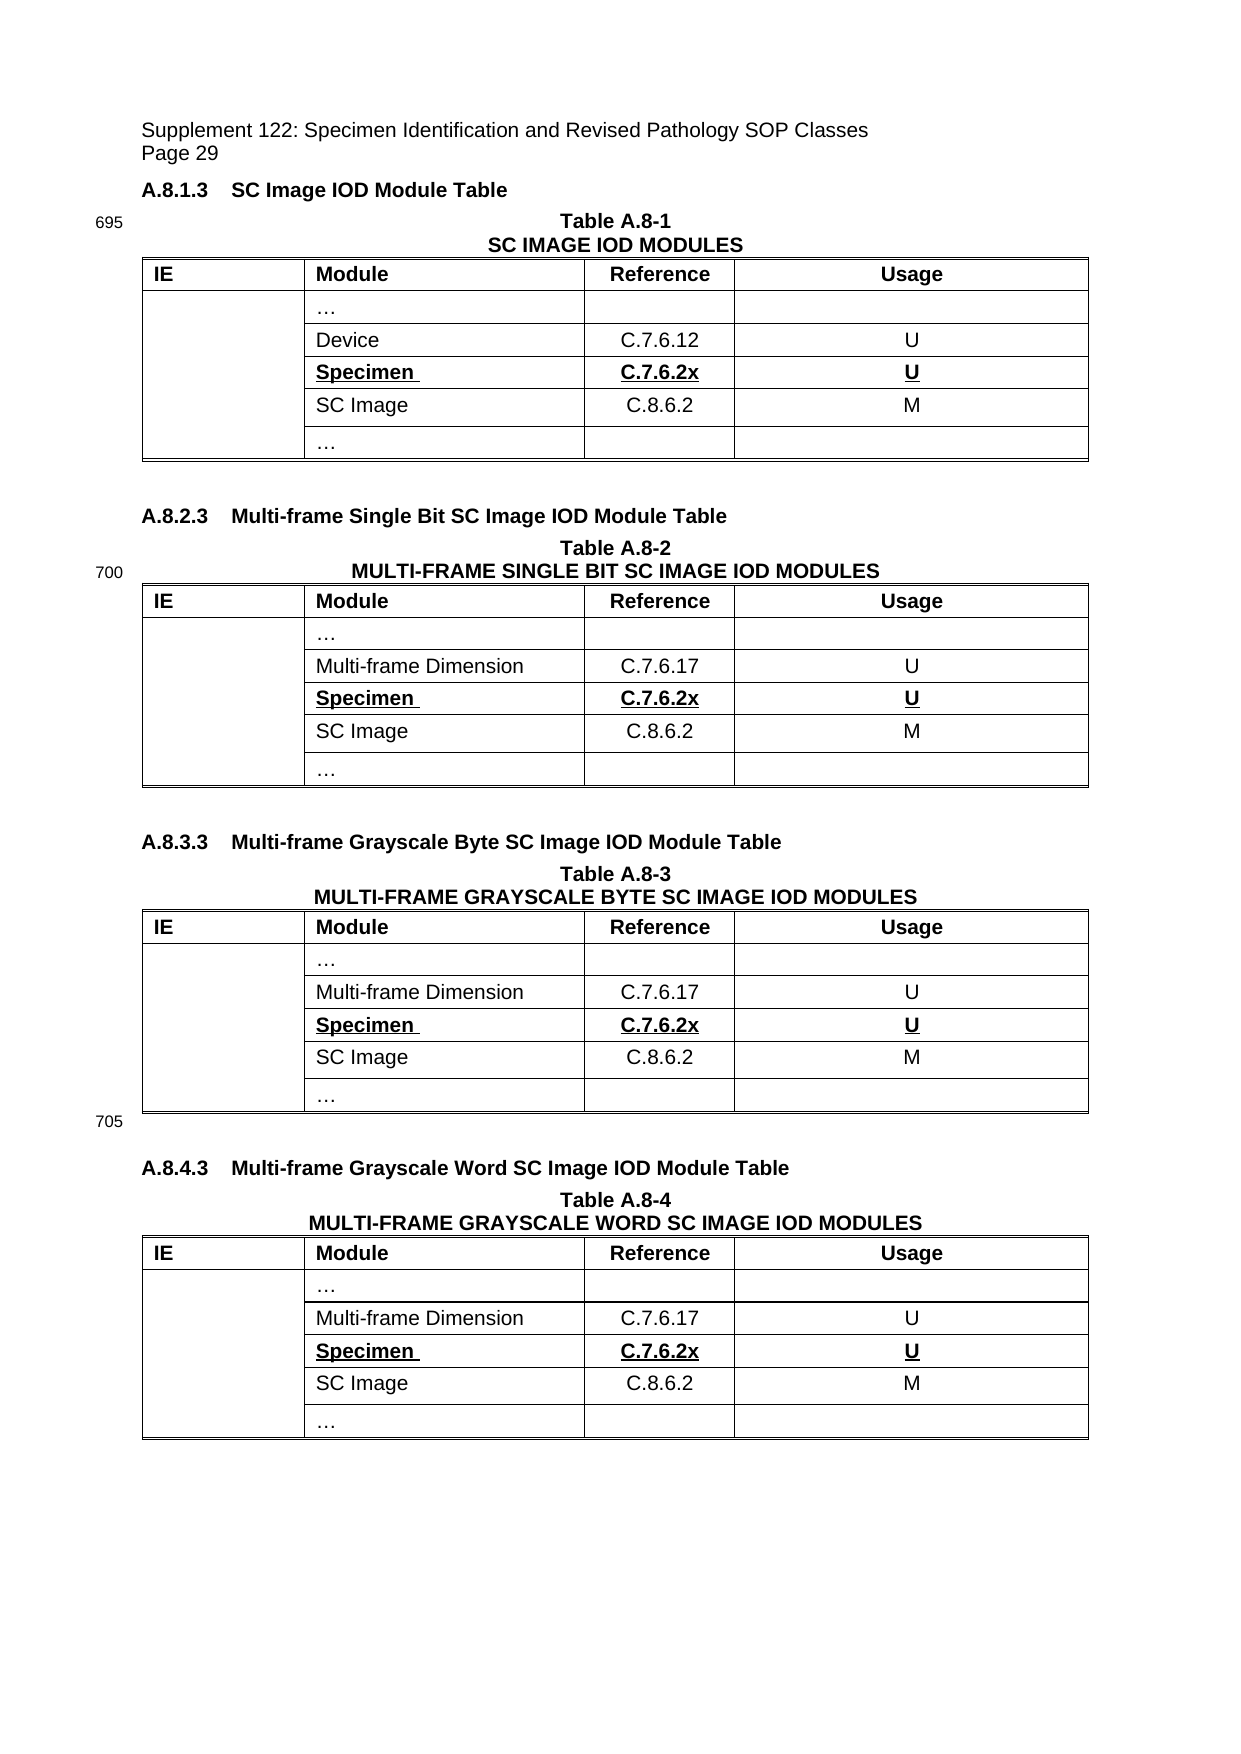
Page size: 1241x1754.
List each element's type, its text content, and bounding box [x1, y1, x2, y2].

table_cell U [735, 324, 1088, 356]
table_cell SC Image [305, 1042, 584, 1078]
table_cell U [735, 1303, 1088, 1334]
table_cell [143, 356, 304, 388]
table_cell C.8.6.2 [585, 1042, 734, 1078]
table_cell … [305, 1270, 584, 1301]
table_cell [143, 1270, 304, 1301]
text Table A.8-2 MULTI-FRAME SINGLE BIT SC IMAGE IOD MODULES [141, 536, 1090, 583]
table_cell M [735, 1368, 1088, 1404]
text Table A.8-3 MULTI-FRAME GRAYSCALE BYTE SC IMAGE IOD MODULES [141, 862, 1090, 909]
table_cell … [305, 427, 584, 458]
table_cell [143, 618, 304, 649]
table_cell [143, 1041, 304, 1078]
table_cell C.7.6.12 [585, 324, 734, 356]
table_cell U [735, 1009, 1088, 1041]
subtitle A.8.1.3 SC Image IOD Module Table [141, 178, 1090, 202]
table_cell C.7.6.17 [585, 1303, 734, 1334]
table_cell [585, 427, 734, 458]
table_cell [143, 426, 304, 458]
table_cell SC Image [305, 389, 584, 426]
table_cell C.8.6.2 [585, 715, 734, 752]
table_header IE [143, 1238, 304, 1269]
table_cell Multi-frame Dimension [305, 1303, 584, 1334]
table_cell [735, 1270, 1088, 1301]
table_cell [143, 1334, 304, 1367]
table_cell M [735, 389, 1088, 426]
table_cell [585, 1079, 734, 1111]
table_cell M [735, 1042, 1088, 1078]
table_cell [735, 291, 1088, 323]
table_cell Multi-frame Dimension [305, 976, 584, 1008]
table_header Module [305, 586, 584, 617]
table_cell SC Image [305, 715, 584, 752]
table_cell C.8.6.2 [585, 389, 734, 426]
table_cell [585, 944, 734, 975]
table_cell [735, 618, 1088, 649]
table_cell [143, 323, 304, 356]
table_cell C.7.6.17 [585, 976, 734, 1008]
subtitle A.8.4.3 Multi-frame Grayscale Word SC Image IOD Module Table [141, 1157, 1090, 1180]
table_cell [735, 753, 1088, 784]
table_header Module [305, 260, 584, 290]
table_cell [143, 291, 304, 323]
table_cell Specimen [305, 683, 584, 714]
table_cell Specimen [305, 1335, 584, 1367]
table_cell U [735, 650, 1088, 682]
table_header Module [305, 1238, 584, 1269]
table_cell … [305, 753, 584, 784]
table_cell … [305, 291, 584, 323]
table_header IE [143, 912, 304, 943]
table_cell Specimen [305, 357, 584, 388]
table_header Reference [585, 912, 734, 943]
table_cell C.7.6.2x [585, 683, 734, 714]
table_header Usage [735, 1238, 1088, 1269]
table_cell [585, 291, 734, 323]
table_cell … [305, 1405, 584, 1437]
table_cell M [735, 715, 1088, 752]
table_cell U [735, 683, 1088, 714]
table_cell Specimen [305, 1009, 584, 1041]
table_header IE [143, 260, 304, 290]
table_cell [585, 1405, 734, 1437]
table_cell [143, 1301, 304, 1334]
table_cell U [735, 1335, 1088, 1367]
table_cell C.8.6.2 [585, 1368, 734, 1404]
table_cell U [735, 976, 1088, 1008]
table_cell C.7.6.2x [585, 357, 734, 388]
table_header Reference [585, 260, 734, 290]
table_cell … [305, 1079, 584, 1111]
table_cell [143, 388, 304, 426]
table_header Reference [585, 1238, 734, 1269]
table_cell [143, 714, 304, 752]
table_header Usage [735, 912, 1088, 943]
subtitle A.8.3.3 Multi-frame Grayscale Byte SC Image IOD Module Table [141, 831, 1090, 854]
table_cell Device [305, 324, 584, 356]
table_header Reference [585, 586, 734, 617]
table_cell [585, 753, 734, 784]
table_cell [143, 1078, 304, 1111]
table_cell SC Image [305, 1368, 584, 1404]
table_cell [143, 1008, 304, 1041]
table_cell [143, 944, 304, 975]
table_cell [143, 682, 304, 714]
table_cell … [305, 618, 584, 649]
text Table A.8-4 MULTI-FRAME GRAYSCALE WORD SC IMAGE IOD MODULES [141, 1188, 1090, 1235]
table_cell [143, 649, 304, 682]
table_cell C.7.6.17 [585, 650, 734, 682]
table_header Usage [735, 586, 1088, 617]
table_cell [143, 1367, 304, 1404]
table_header Usage [735, 260, 1088, 290]
subtitle A.8.2.3 Multi-frame Single Bit SC Image IOD Module Table [141, 505, 1090, 528]
table_cell [143, 975, 304, 1008]
table_cell … [305, 944, 584, 975]
table_cell [735, 1405, 1088, 1437]
table_cell U [735, 357, 1088, 388]
table_cell Multi-frame Dimension [305, 650, 584, 682]
table_cell [585, 618, 734, 649]
table_cell C.7.6.2x [585, 1009, 734, 1041]
table_cell [735, 427, 1088, 458]
table_cell [143, 752, 304, 784]
table_cell [735, 1079, 1088, 1111]
table_header IE [143, 586, 304, 617]
table_cell [585, 1270, 734, 1301]
table_header Module [305, 912, 584, 943]
table_cell C.7.6.2x [585, 1335, 734, 1367]
title Table A.8-1 SC IMAGE IOD MODULES [141, 210, 1090, 257]
table_cell [735, 944, 1088, 975]
table_cell [143, 1404, 304, 1437]
